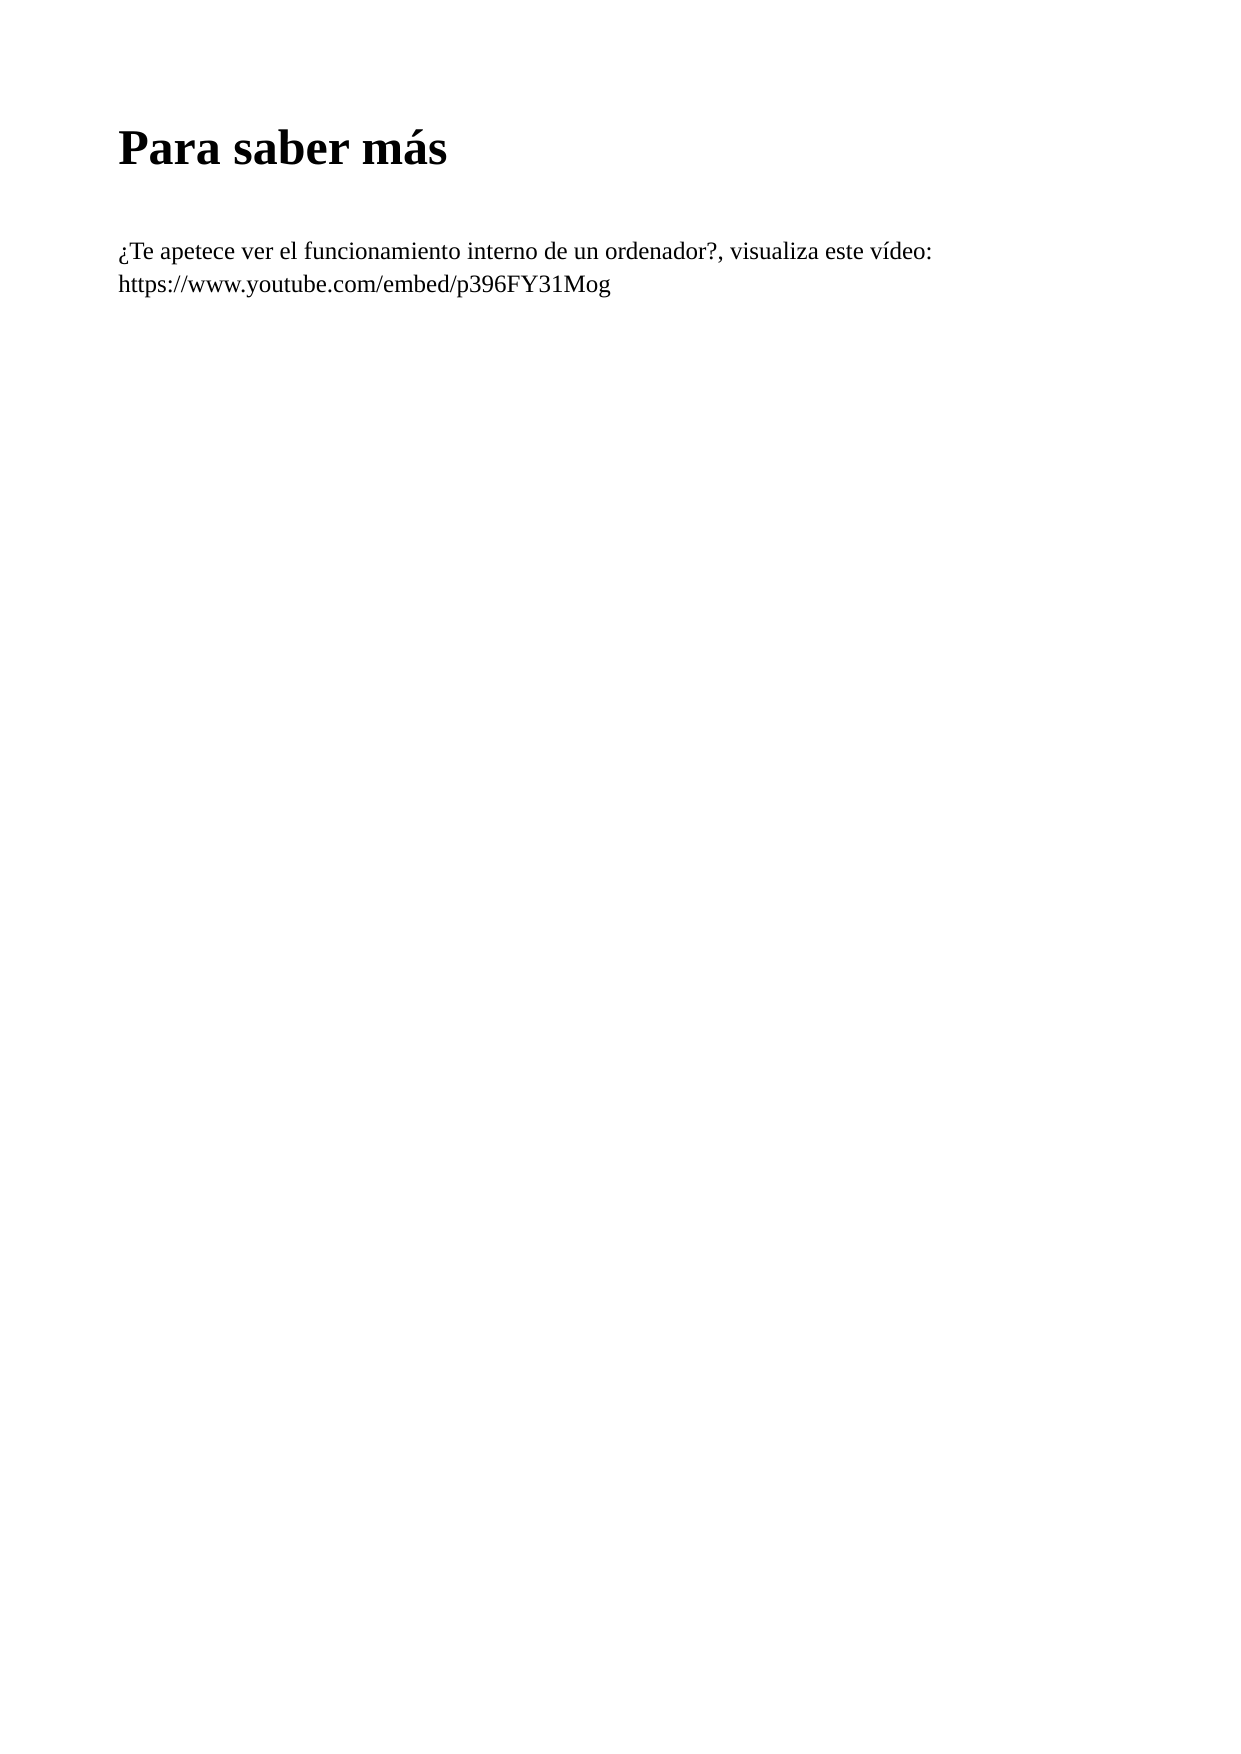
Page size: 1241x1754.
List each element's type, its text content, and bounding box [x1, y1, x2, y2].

subtitle Para saber más [118, 118, 1122, 176]
text ¿Te apetece ver el funcionamiento interno de un ordenador?, visualiza este vídeo: https://www.youtube.com/embed/p396FY31Mog [118, 236, 1122, 297]
